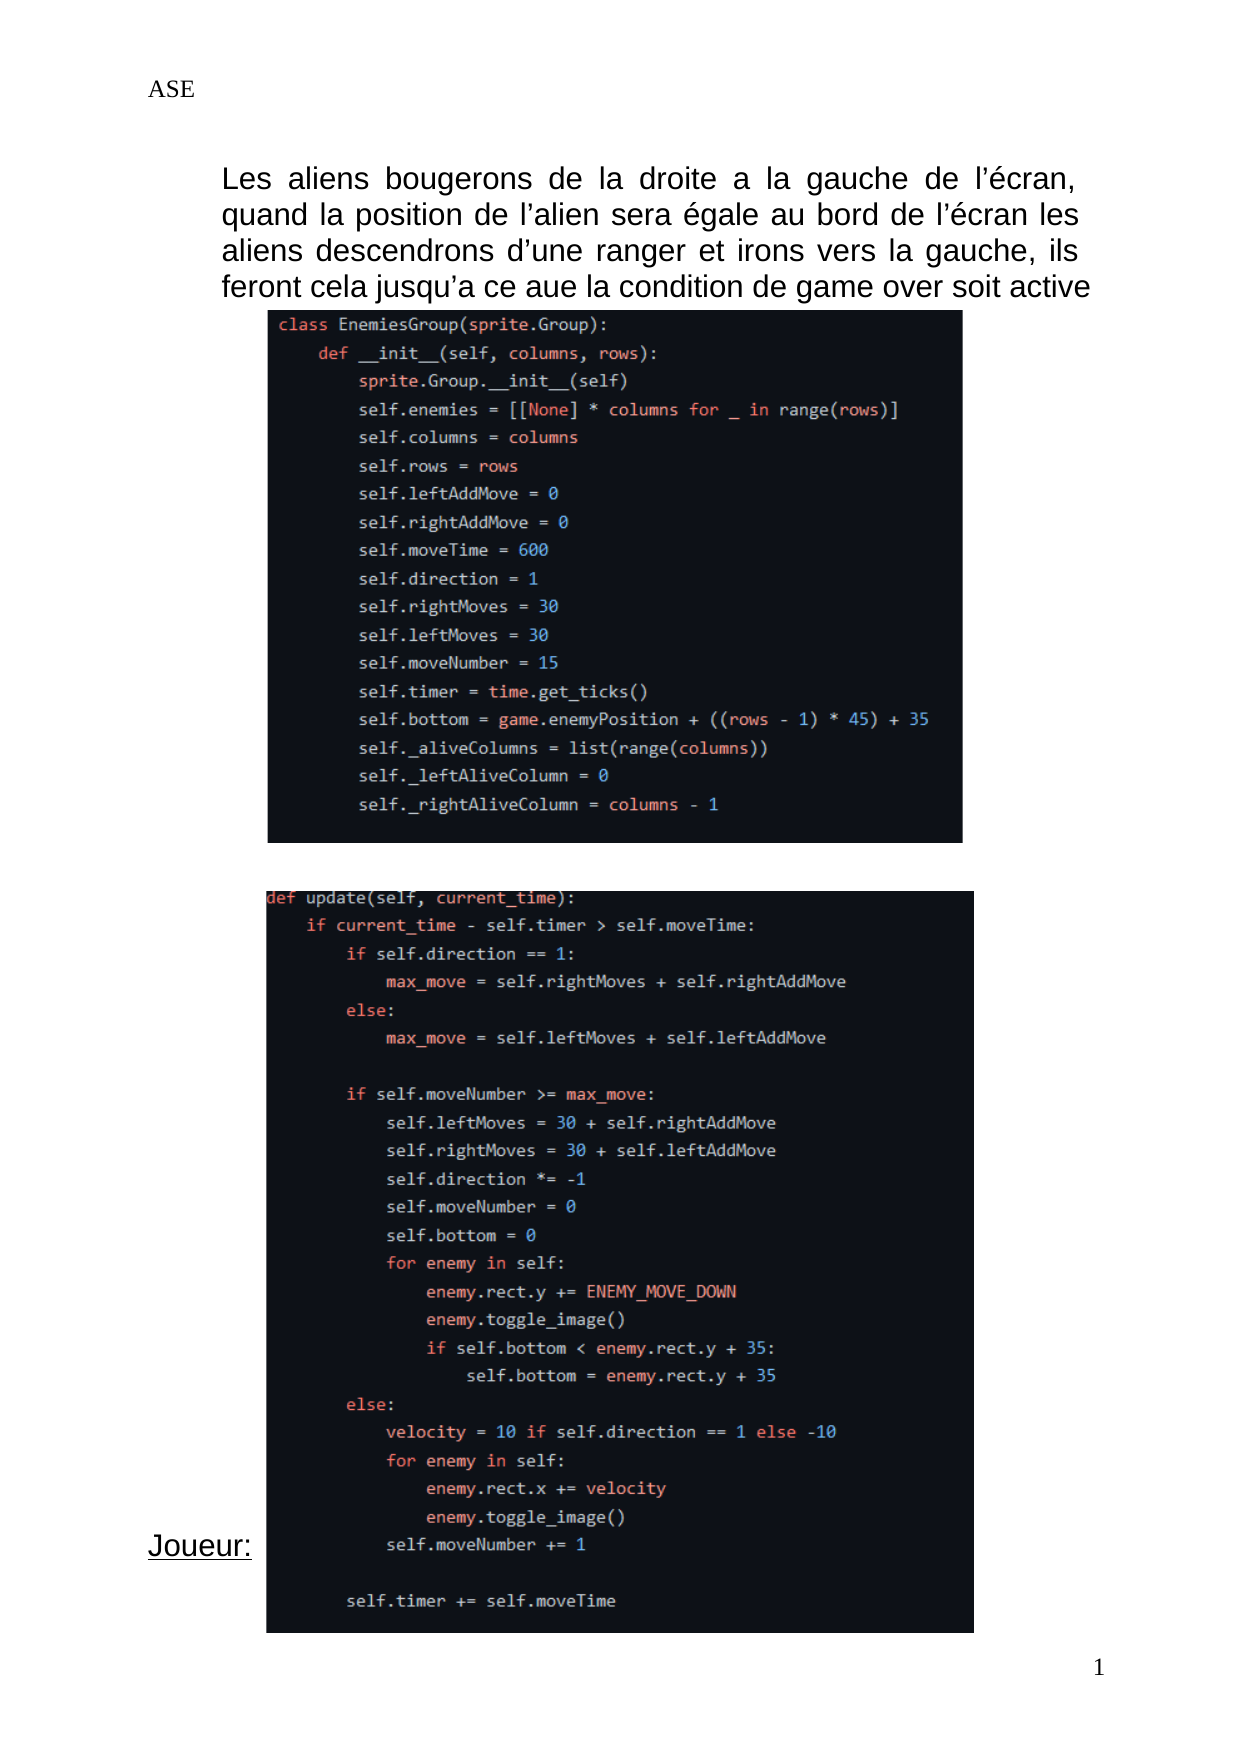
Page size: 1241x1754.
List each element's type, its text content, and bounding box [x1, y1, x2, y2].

text [974, 1527, 1093, 1563]
text Les aliens bougerons de la droite a la gauche de l’écran, quand la position de l’alien sera égale au bord de l’écran les aliens descendrons d’une ranger et irons vers la gauche, ils feront cela jusqu’a ce aue la condition de game over soit active [148, 160, 1093, 304]
picture [267, 310, 963, 843]
text Joueur: [148, 1527, 266, 1563]
picture [266, 891, 974, 1633]
